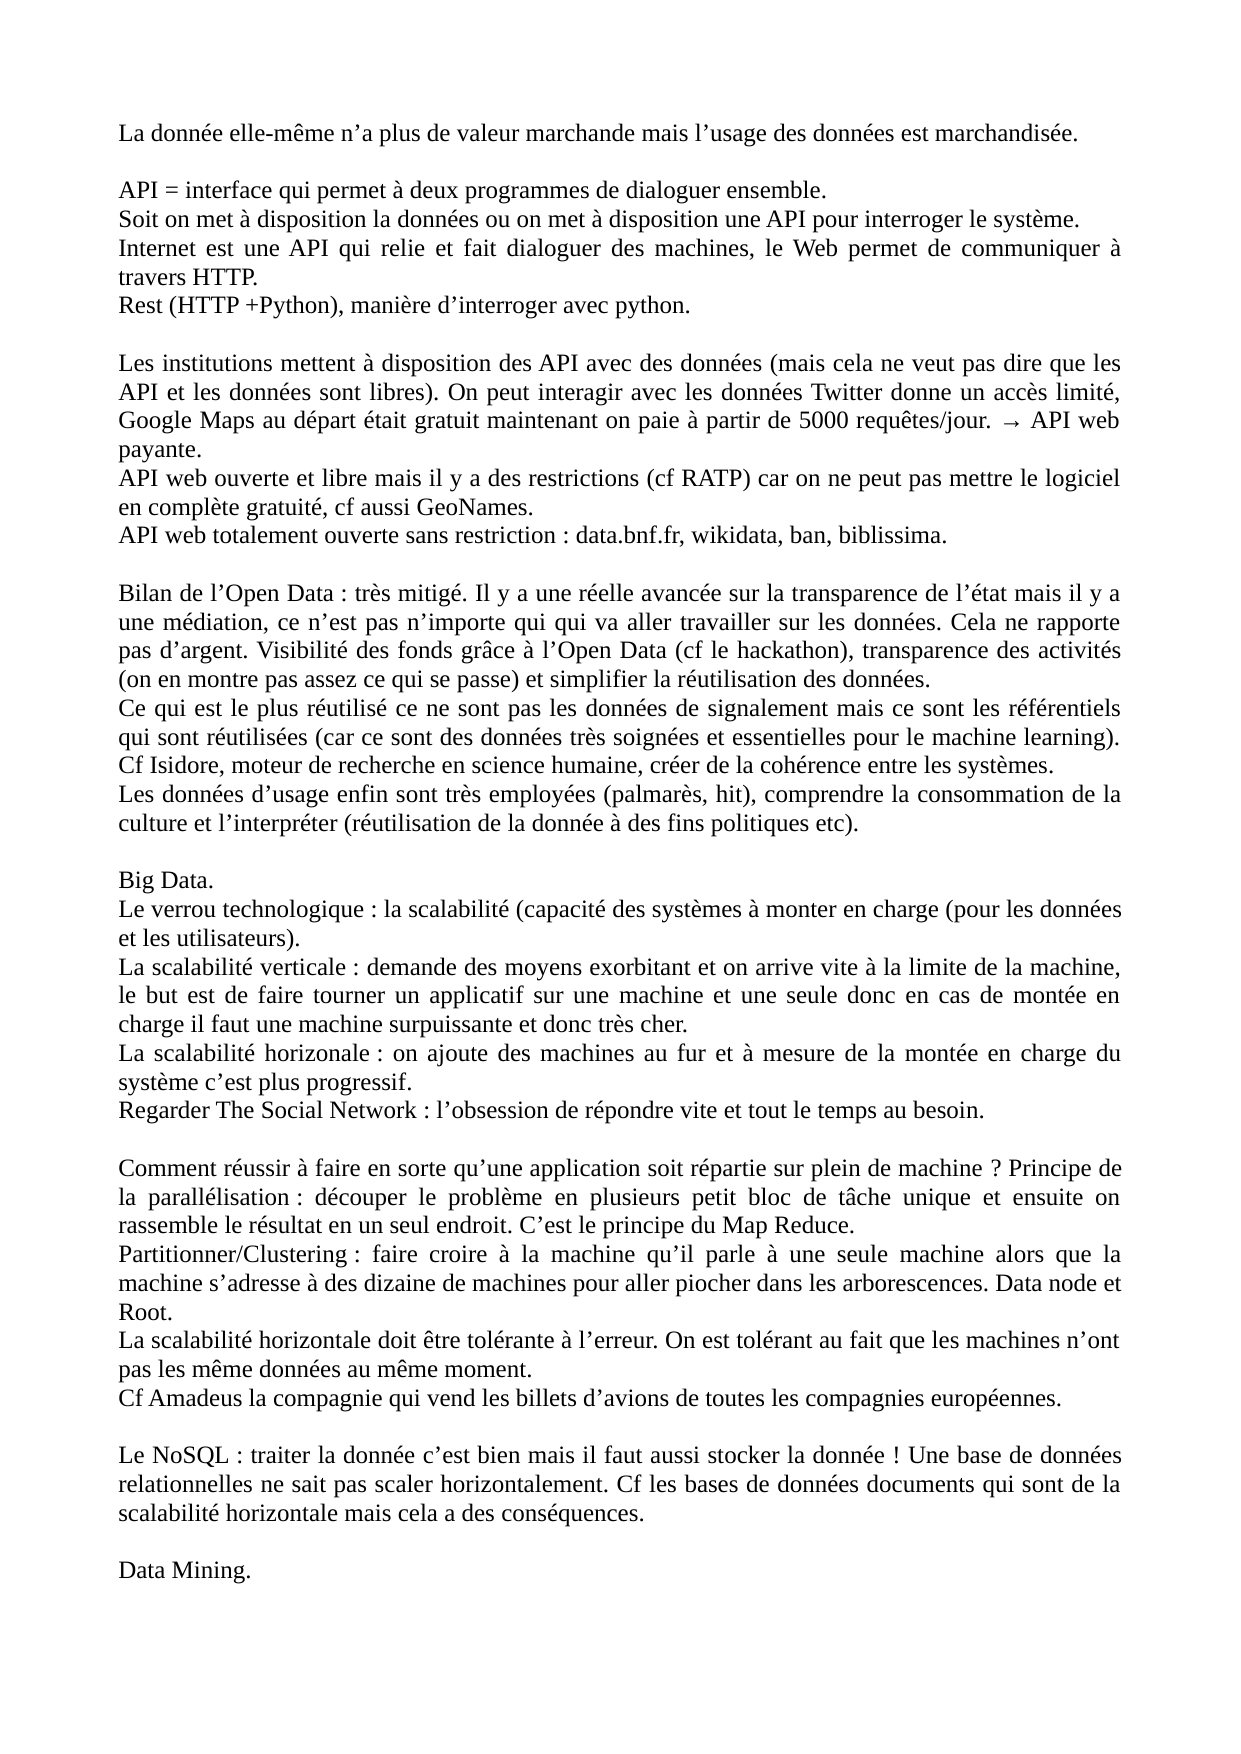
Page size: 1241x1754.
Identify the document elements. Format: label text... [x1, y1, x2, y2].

text La donnée elle-même n’a plus de valeur marchande mais l’usage des données est marchandisée. [118, 118, 1122, 147]
text La scalabilité horizontale doit être tolérante à l’erreur. On est tolérant au fait que les machines n’ont pas les même données au même moment. [118, 1326, 1122, 1383]
text Internet est une API qui relie et fait dialoguer des machines, le Web permet de communiquer à travers HTTP. [118, 233, 1122, 291]
text Comment réussir à faire en sorte qu’une application soit répartie sur plein de machine ? Principe de la parallélisation : découper le problème en plusieurs petit bloc de tâche unique et ensuite on rassemble le résultat en un seul endroit. C’est le principe du Map Reduce. [118, 1153, 1122, 1239]
text Ce qui est le plus réutilisé ce ne sont pas les données de signalement mais ce sont les référentiels qui sont réutilisées (car ce sont des données très soignées et essentielles pour le machine learning). Cf Isidore, moteur de recherche en science humaine, créer de la cohérence entre les systèmes. [118, 693, 1122, 779]
text API = interface qui permet à deux programmes de dialoguer ensemble. [118, 176, 1122, 204]
text Soit on met à disposition la données ou on met à disposition une API pour interroger le système. [118, 204, 1122, 233]
text Le NoSQL : traiter la donnée c’est bien mais il faut aussi stocker la donnée ! Une base de données relationnelles ne sait pas scaler horizontalement. Cf les bases de données documents qui sont de la scalabilité horizontale mais cela a des conséquences. [118, 1441, 1122, 1527]
text Rest (HTTP +Python), manière d’interroger avec python. [118, 291, 1122, 319]
text Cf Amadeus la compagnie qui vend les billets d’avions de toutes les compagnies européennes. [118, 1383, 1122, 1412]
text Partitionner/Clustering : faire croire à la machine qu’il parle à une seule machine alors que la machine s’adresse à des dizaine de machines pour aller piocher dans les arborescences. Data node et Root. [118, 1239, 1122, 1326]
text La scalabilité horizonale : on ajoute des machines au fur et à mesure de la montée en charge du système c’est plus progressif. [118, 1038, 1122, 1096]
text Bilan de l’Open Data : très mitigé. Il y a une réelle avancée sur la transparence de l’état mais il y a une médiation, ce n’est pas n’importe qui qui va aller travailler sur les données. Cela ne rapporte pas d’argent. Visibilité des fonds grâce à l’Open Data (cf le hackathon), transparence des activités (on en montre pas assez ce qui se passe) et simplifier la réutilisation des données. [118, 578, 1122, 693]
text Big Data. [118, 866, 1122, 894]
text API web totalement ouverte sans restriction : data.bnf.fr, wikidata, ban, biblissima. [118, 521, 1122, 549]
text Les institutions mettent à disposition des API avec des données (mais cela ne veut pas dire que les API et les données sont libres). On peut interagir avec les données Twitter donne un accès limité, Google Maps au départ était gratuit maintenant on paie à partir de 5000 requêtes/jour. → API web payante. [118, 348, 1122, 463]
text Les données d’usage enfin sont très employées (palmarès, hit), comprendre la consommation de la culture et l’interpréter (réutilisation de la donnée à des fins politiques etc). [118, 779, 1122, 837]
text La scalabilité verticale : demande des moyens exorbitant et on arrive vite à la limite de la machine, le but est de faire tourner un applicatif sur une machine et une seule donc en cas de montée en charge il faut une machine surpuissante et donc très cher. [118, 952, 1122, 1038]
text Le verrou technologique : la scalabilité (capacité des systèmes à monter en charge (pour les données et les utilisateurs). [118, 894, 1122, 952]
text API web ouverte et libre mais il y a des restrictions (cf RATP) car on ne peut pas mettre le logiciel en complète gratuité, cf aussi GeoNames. [118, 463, 1122, 521]
text Regarder The Social Network : l’obsession de répondre vite et tout le temps au besoin. [118, 1096, 1122, 1124]
text Data Mining. [118, 1556, 1122, 1584]
